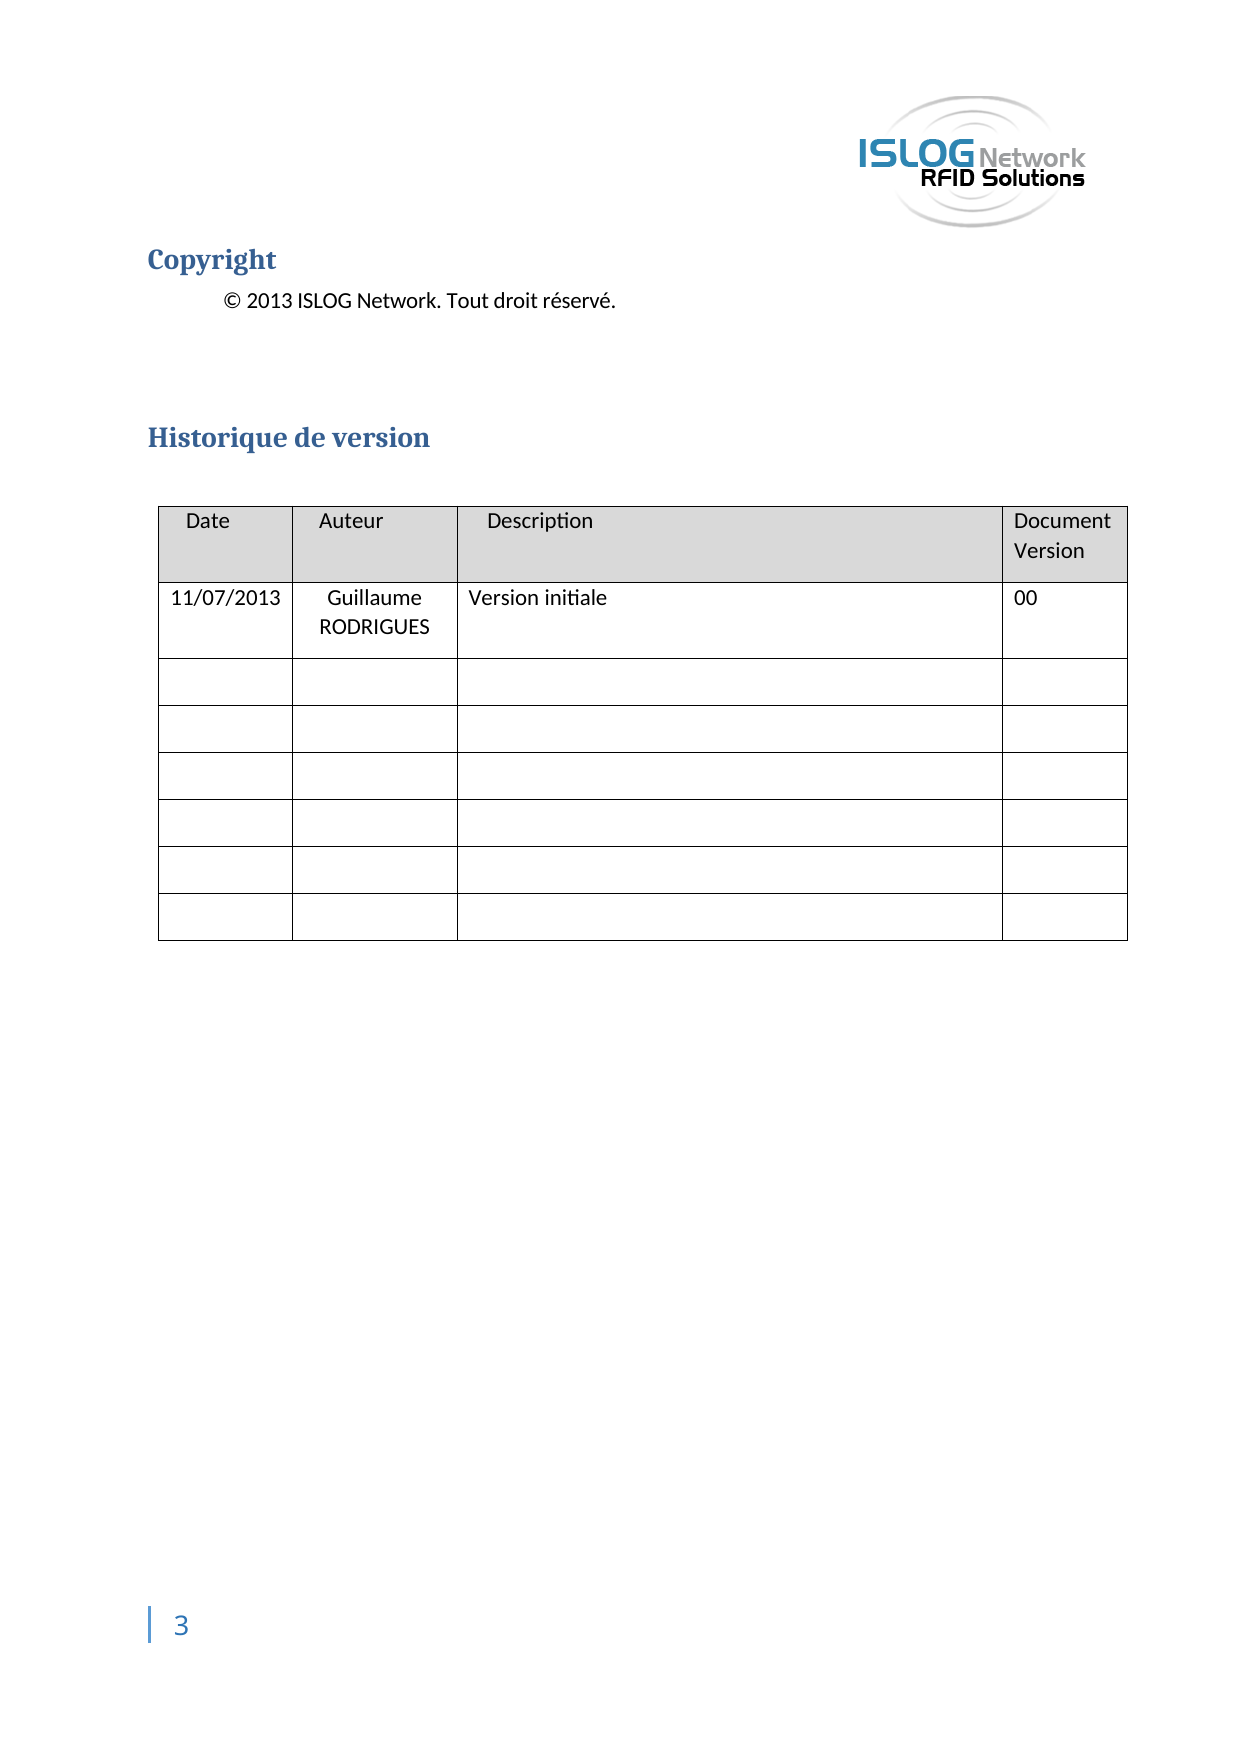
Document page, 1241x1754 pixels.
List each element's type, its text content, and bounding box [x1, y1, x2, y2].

subtitle Copyright [148, 243, 1093, 277]
table_cell [458, 753, 1002, 799]
table_cell [293, 894, 457, 940]
table_header Date [159, 507, 292, 582]
table_cell [1003, 800, 1127, 846]
table_cell [1003, 706, 1127, 752]
table_cell [458, 659, 1002, 705]
table_cell [293, 847, 457, 893]
table_cell [293, 706, 457, 752]
table_header Auteur [293, 507, 457, 582]
text © 2013 ISLOG Network. Tout droit réservé. [223, 286, 1093, 314]
table_cell Version initiale [458, 583, 1002, 658]
table_cell [458, 847, 1002, 893]
table_cell [159, 706, 292, 752]
table_header Description [458, 507, 1002, 582]
table_cell [293, 753, 457, 799]
table_cell [458, 800, 1002, 846]
table_cell [1003, 894, 1127, 940]
table_cell 00 [1003, 583, 1127, 658]
table_cell [293, 659, 457, 705]
table_cell [159, 847, 292, 893]
table_cell [458, 894, 1002, 940]
table_cell [159, 753, 292, 799]
table_cell [1003, 659, 1127, 705]
table_cell [1003, 753, 1127, 799]
subtitle Historique de version [148, 421, 1093, 454]
table_cell [159, 659, 292, 705]
table_cell Guillaume RODRIGUES [293, 583, 457, 658]
table_header Document Version [1003, 507, 1127, 582]
table_cell [159, 800, 292, 846]
table_cell [293, 800, 457, 846]
table_cell [1003, 847, 1127, 893]
table_cell [458, 706, 1002, 752]
table_cell [159, 894, 292, 940]
table_cell 11/07/2013 [159, 583, 292, 658]
